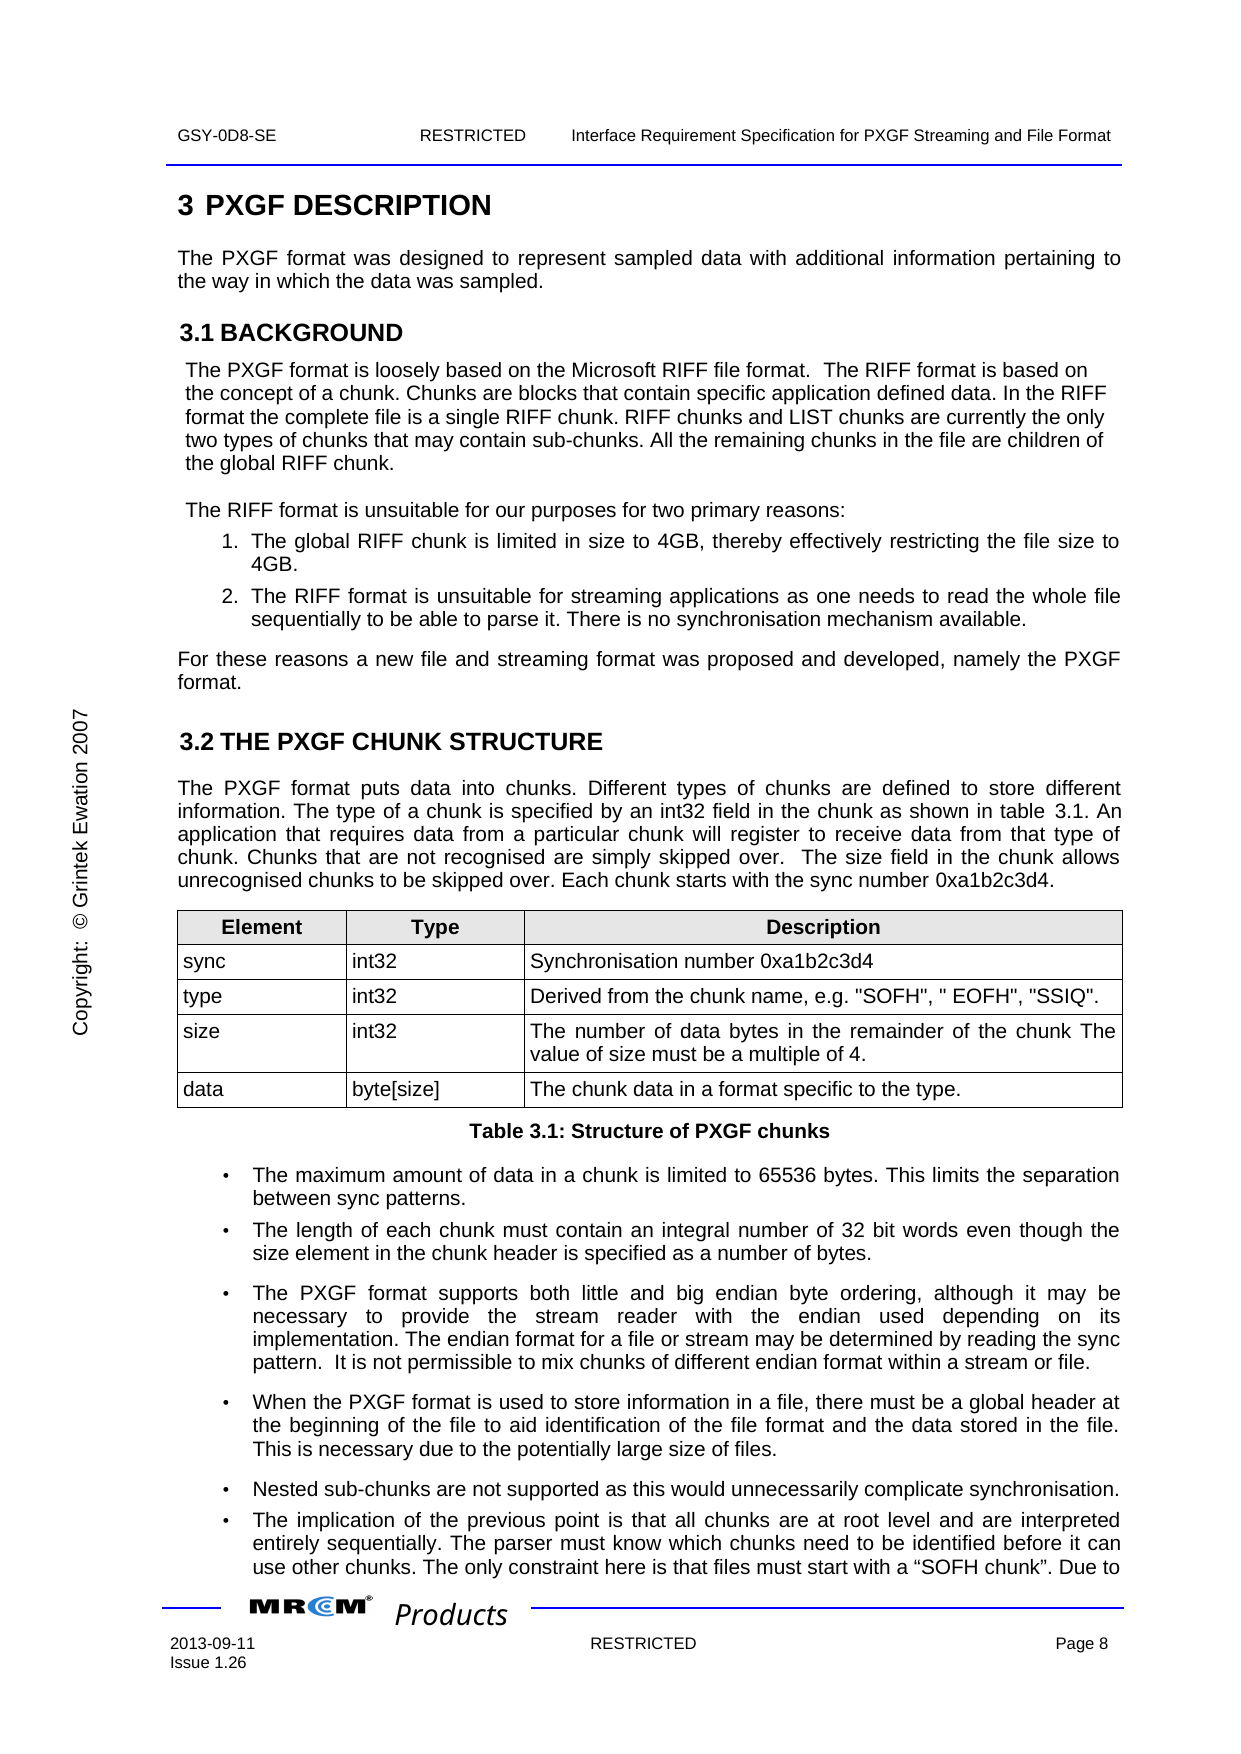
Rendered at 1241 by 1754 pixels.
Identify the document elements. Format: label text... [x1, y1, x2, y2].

table_cell int32 [347, 945, 524, 979]
table_cell Derived from the chunk name, e.g. "SOFH", " EOFH", "SSIQ". [525, 980, 1122, 1014]
table_cell The chunk data in a format specific to the type. [525, 1073, 1122, 1107]
table_cell sync [178, 945, 346, 979]
table_header Type [347, 911, 524, 944]
subtitle PXGF Description [177, 189, 1122, 222]
list The PXGF format is loosely based on the Microsoft RIFF file format. The RIFF format is based on the concept of a chunk. Chunks are blocks that contain specific application defined data. In the RIFF format the complete file is a single RIFF chunk. RIFF chunks and LIST chunks are currently the only two types of chunks that may contain sub-chunks. All the remaining chunks in the file are children of the global RIFF chunk. The RIFF format is unsuitable for our purposes for two primary reasons: [179, 359, 1122, 521]
table_cell int32 [347, 1015, 524, 1072]
list When the PXGF format is used to store information in a file, there must be a global header at the beginning of the file to aid identification of the file format and the data stored in the file. This is necessary due to the potentially large size of files. [223, 1391, 1122, 1461]
picture [249, 1595, 375, 1617]
list The implication of the previous point is that all chunks are at root level and are interpreted entirely sequentially. The parser must know which chunks need to be identified before it can use other chunks. The only constraint here is that files must start with a “SOFH chunk”. Due to [223, 1509, 1122, 1578]
subtitle The PXGF chunk Structure [179, 727, 1122, 755]
table_cell data [178, 1073, 346, 1107]
table_cell Synchronisation number 0xa1b2c3d4 [525, 945, 1122, 979]
subtitle background [179, 318, 1122, 346]
table_cell byte[size] [347, 1073, 524, 1107]
list Nested sub-chunks are not supported as this would unnecessarily complicate synchronisation. [223, 1477, 1122, 1500]
list The RIFF format is unsuitable for streaming applications as one needs to read the whole file sequentially to be able to parse it. There is no synchronisation mechanism available. [221, 584, 1122, 631]
table_cell type [178, 980, 346, 1014]
list The PXGF format supports both little and big endian byte ordering, although it may be necessary to provide the stream reader with the endian used depending on its implementation. The endian format for a file or stream may be determined by reading the sync pattern. It is not permissible to mix chunks of different endian format within a stream or file. [223, 1281, 1122, 1374]
table_header Element [178, 911, 346, 944]
text Table 3.1: Structure of PXGF chunks [177, 1119, 1122, 1142]
text For these reasons a new file and streaming format was proposed and developed, namely the PXGF format. [177, 648, 1122, 694]
table_cell int32 [347, 980, 524, 1014]
text The PXGF format was designed to represent sampled data with additional information pertaining to the way in which the data was sampled. [177, 247, 1122, 293]
table_header Description [525, 911, 1122, 944]
text The PXGF format puts data into chunks. Different types of chunks are defined to store different information. The type of a chunk is specified by an int32 field in the chunk as shown in table 3.1. An application that requires data from a particular chunk will register to receive data from that type of chunk. Chunks that are not recognised are simply skipped over. The size field in the chunk allows unrecognised chunks to be skipped over. Each chunk starts with the sync number 0xa1b2c3d4. [177, 776, 1122, 892]
table_cell The number of data bytes in the remainder of the chunk The value of size must be a multiple of 4. [525, 1015, 1122, 1072]
table_cell size [178, 1015, 346, 1072]
list The maximum amount of data in a chunk is limited to 65536 bytes. This limits the separation between sync patterns. [223, 1163, 1122, 1210]
list The length of each chunk must contain an integral number of 32 bit words even though the size element in the chunk header is specified as a number of bytes. [223, 1218, 1122, 1264]
list The global RIFF chunk is limited in size to 4GB, thereby effectively restricting the file size to 4GB. [221, 530, 1122, 576]
